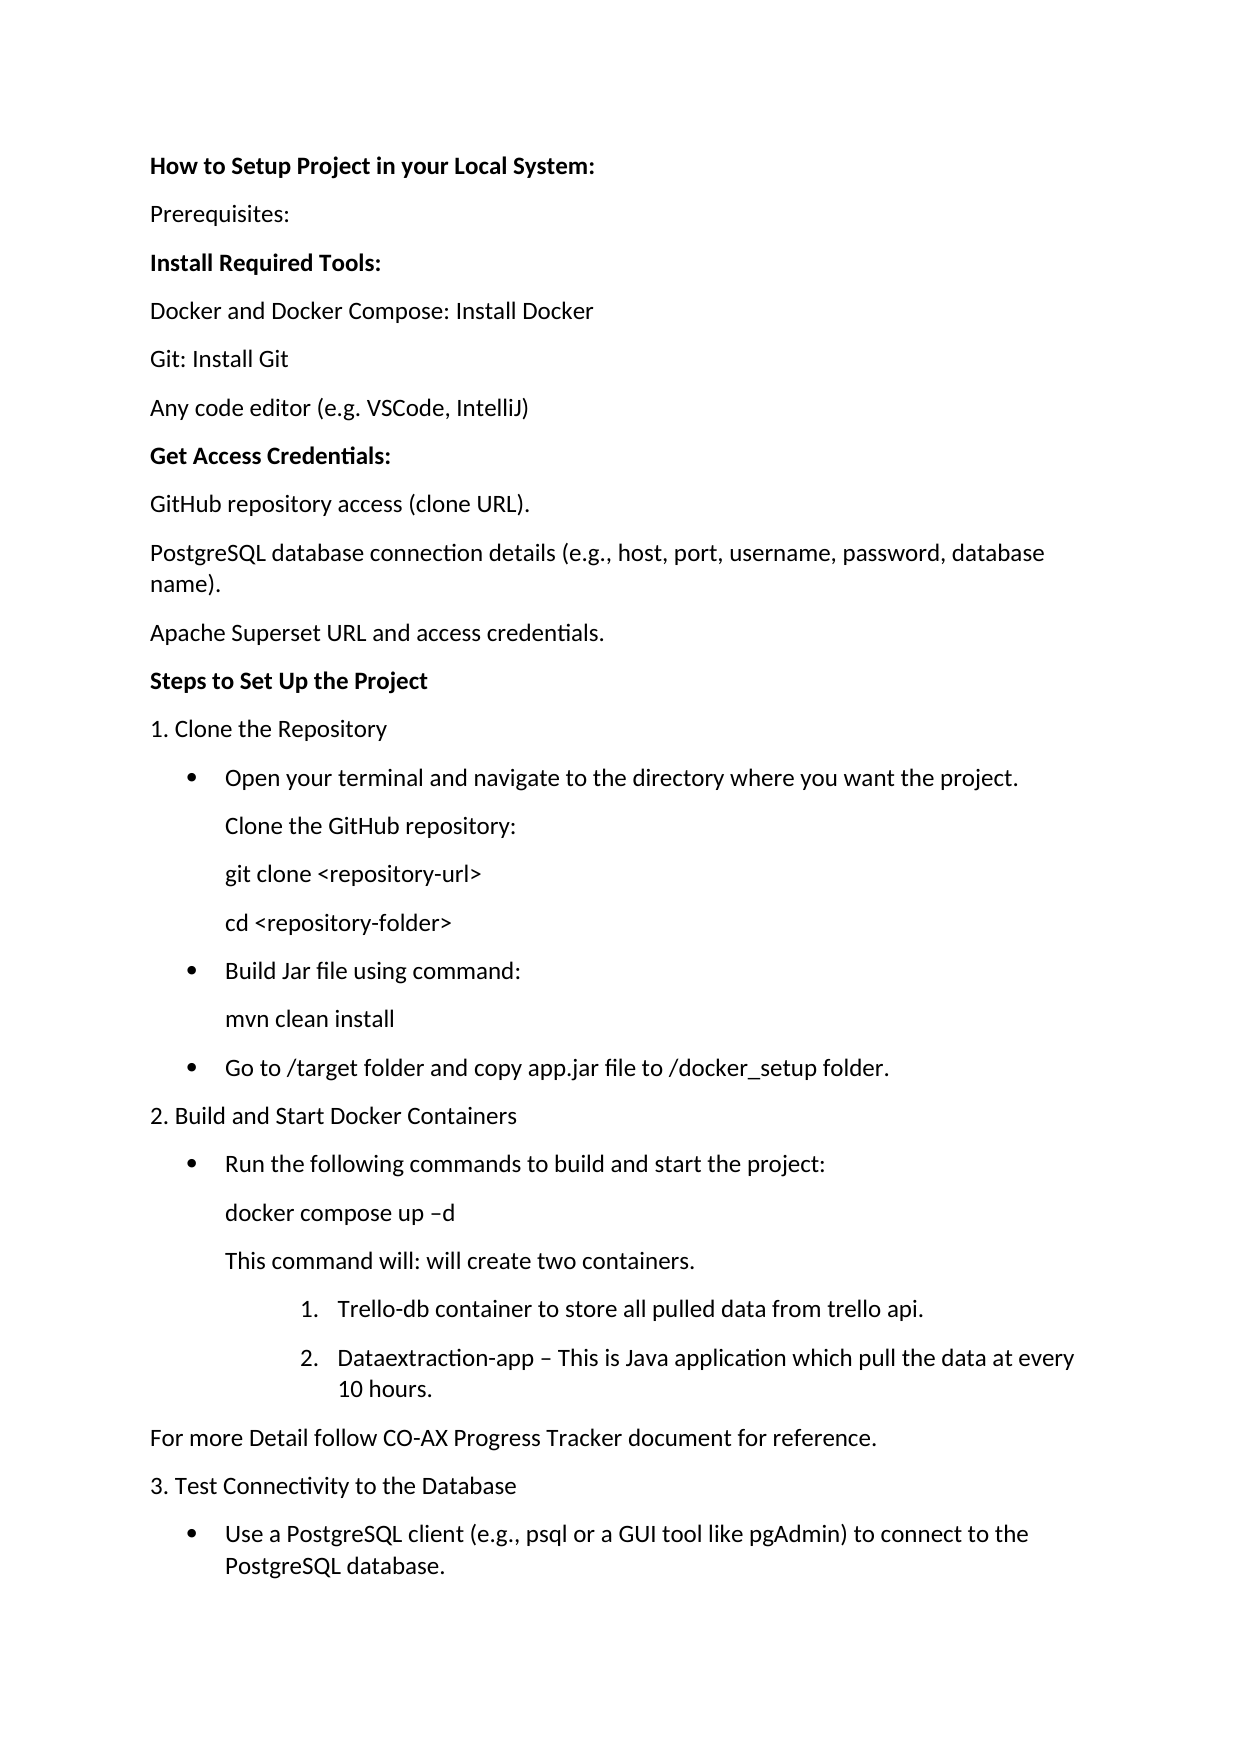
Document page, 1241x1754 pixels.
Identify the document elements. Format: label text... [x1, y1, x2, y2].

text Any code editor (e.g. VSCode, IntelliJ) [150, 392, 1090, 422]
text Prerequisites: [150, 198, 1090, 229]
text Install Required Tools: [150, 247, 1090, 277]
list Use a PostgreSQL client (e.g., psql or a GUI tool like pgAdmin) to connect to the PostgreSQL database. [187, 1518, 1090, 1581]
text Git: Install Git [150, 343, 1090, 374]
list Build Jar file using command: [187, 955, 1090, 986]
text mvn clean install [225, 1003, 1090, 1034]
text cd <repository-folder> [225, 907, 1090, 937]
text git clone <repository-url> [225, 858, 1090, 889]
text Steps to Set Up the Project [150, 665, 1090, 696]
text GitHub repository access (clone URL). [150, 488, 1090, 519]
text 3. Test Connectivity to the Database [150, 1470, 1090, 1501]
list Go to /target folder and copy app.jar file to /docker_setup folder. [187, 1052, 1090, 1082]
list Dataextraction-app – This is Java application which pull the data at every 10 hours. [300, 1342, 1090, 1404]
list Run the following commands to build and start the project: [187, 1148, 1090, 1179]
text This command will: will create two containers. [225, 1245, 1090, 1276]
list Open your terminal and navigate to the directory where you want the project. [187, 762, 1090, 792]
text Docker and Docker Compose: Install Docker [150, 295, 1090, 326]
text Get Access Credentials: [150, 440, 1090, 471]
text PostgreSQL database connection details (e.g., host, port, username, password, database name). [150, 537, 1090, 599]
text Apache Superset URL and access credentials. [150, 617, 1090, 647]
text 2. Build and Start Docker Containers [150, 1100, 1090, 1131]
text Clone the GitHub repository: [225, 810, 1090, 841]
list Trello-db container to store all pulled data from trello api. [300, 1293, 1090, 1324]
text How to Setup Project in your Local System: [150, 150, 1090, 181]
text For more Detail follow CO-AX Progress Tracker document for reference. [150, 1422, 1090, 1452]
text docker compose up –d [225, 1197, 1090, 1227]
text 1. Clone the Repository [150, 713, 1090, 744]
